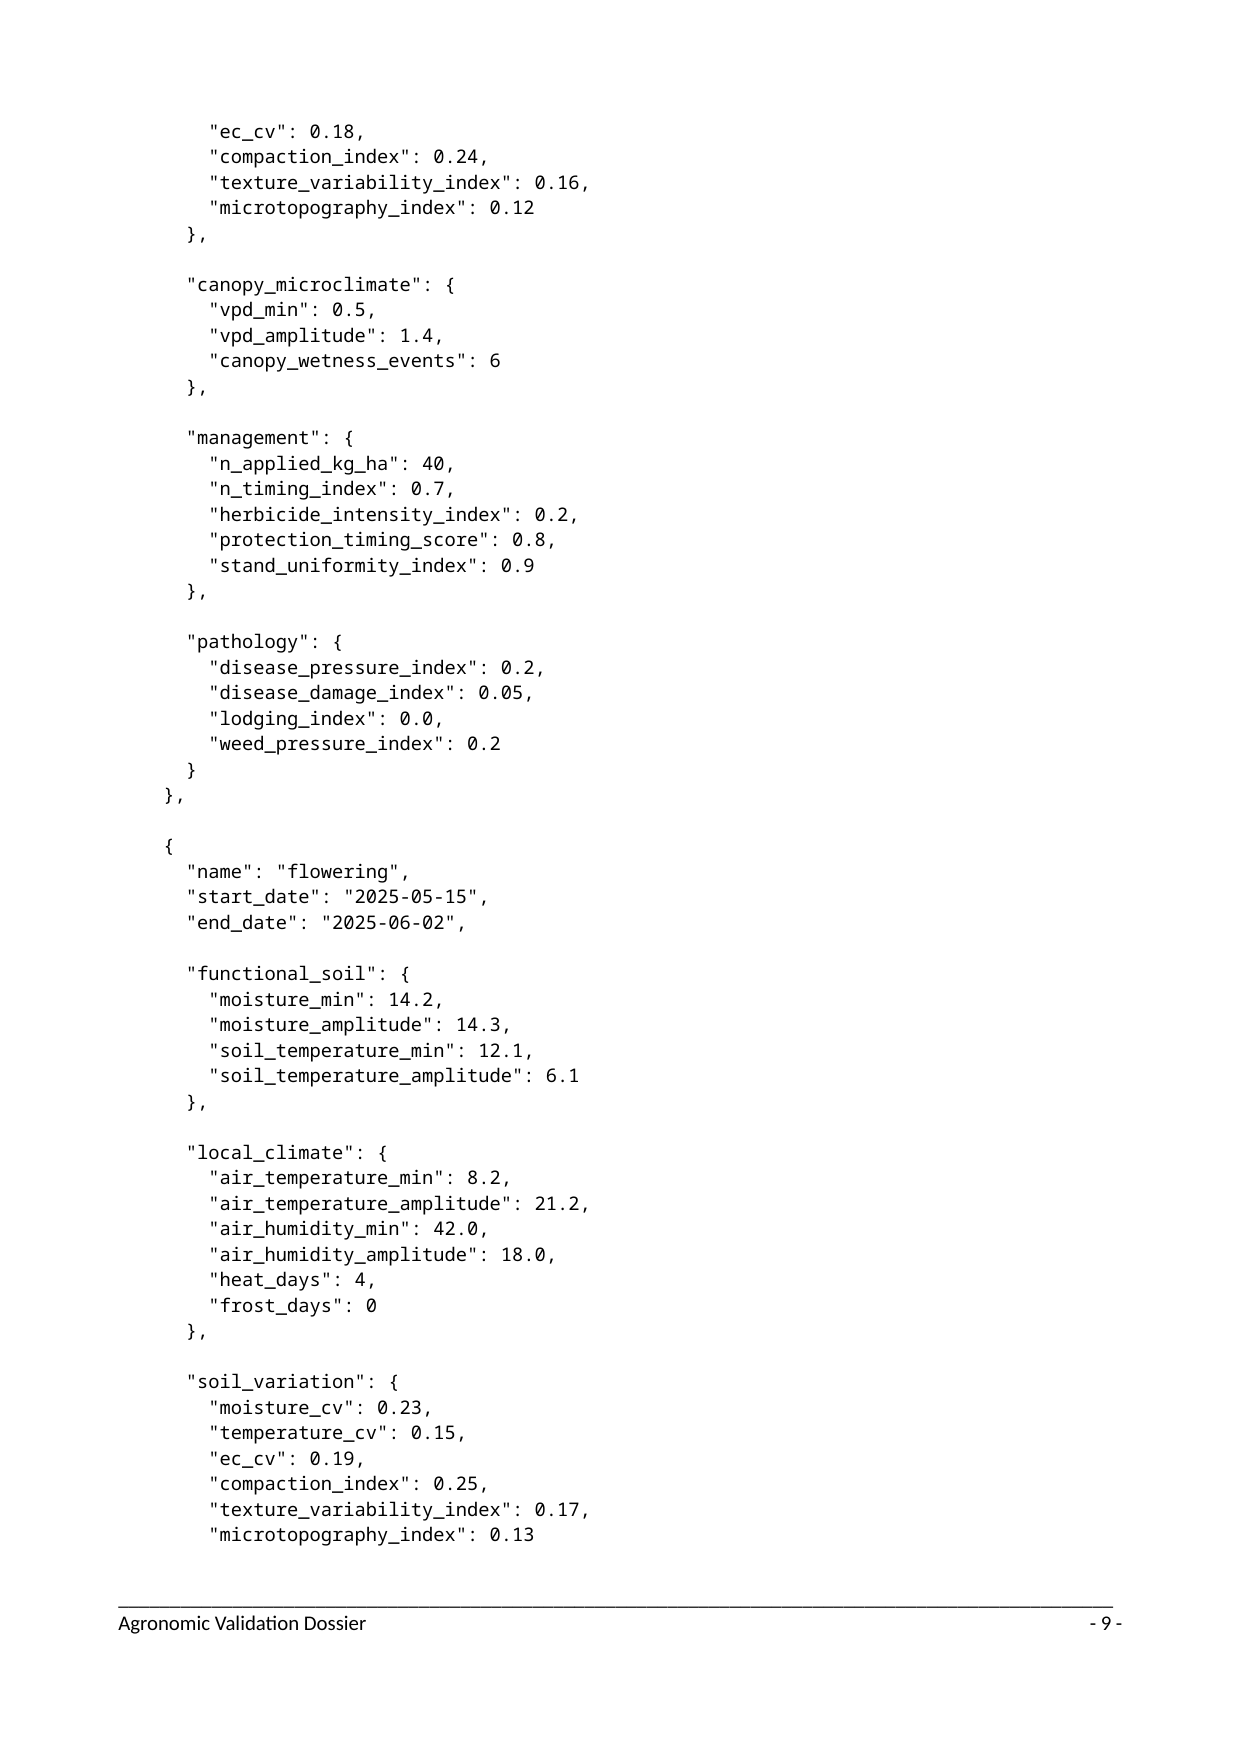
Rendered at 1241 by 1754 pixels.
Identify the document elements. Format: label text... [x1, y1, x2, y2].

text }, [118, 577, 1122, 603]
text "ec_cv": 0.18, [118, 118, 1122, 144]
text "soil_temperature_amplitude": 6.1 [118, 1062, 1122, 1088]
text "texture_variability_index": 0.16, [118, 169, 1122, 195]
text }, [118, 373, 1122, 399]
text "end_date": "2025-06-02", [118, 909, 1122, 935]
text "air_temperature_min": 8.2, [118, 1164, 1122, 1190]
text "vpd_min": 0.5, [118, 297, 1122, 322]
text "pathology": { [118, 628, 1122, 654]
text "microtopography_index": 0.13 [118, 1522, 1122, 1547]
text "herbicide_intensity_index": 0.2, [118, 501, 1122, 526]
text "disease_damage_index": 0.05, [118, 679, 1122, 705]
text }, [118, 1088, 1122, 1113]
text "air_humidity_amplitude": 18.0, [118, 1241, 1122, 1267]
text "vpd_amplitude": 1.4, [118, 322, 1122, 348]
text "soil_temperature_min": 12.1, [118, 1037, 1122, 1062]
text } [118, 756, 1122, 782]
text }, [118, 220, 1122, 246]
text "weed_pressure_index": 0.2 [118, 731, 1122, 756]
text "compaction_index": 0.24, [118, 144, 1122, 169]
text { [118, 833, 1122, 858]
text "temperature_cv": 0.15, [118, 1420, 1122, 1445]
text "texture_variability_index": 0.17, [118, 1496, 1122, 1522]
text "functional_soil": { [118, 960, 1122, 986]
text "heat_days": 4, [118, 1267, 1122, 1292]
text "n_timing_index": 0.7, [118, 475, 1122, 501]
text "canopy_microclimate": { [118, 271, 1122, 297]
text "protection_timing_score": 0.8, [118, 526, 1122, 552]
text "microtopography_index": 0.12 [118, 195, 1122, 220]
text "local_climate": { [118, 1139, 1122, 1164]
text "n_applied_kg_ha": 40, [118, 450, 1122, 475]
text "compaction_index": 0.25, [118, 1471, 1122, 1496]
text "name": "flowering", [118, 858, 1122, 884]
text "start_date": "2025-05-15", [118, 884, 1122, 909]
text "moisture_amplitude": 14.3, [118, 1011, 1122, 1037]
text "lodging_index": 0.0, [118, 705, 1122, 731]
text "air_humidity_min": 42.0, [118, 1216, 1122, 1241]
text "canopy_wetness_events": 6 [118, 348, 1122, 373]
text "moisture_min": 14.2, [118, 986, 1122, 1011]
text "soil_variation": { [118, 1369, 1122, 1394]
text "management": { [118, 424, 1122, 450]
text "ec_cv": 0.19, [118, 1445, 1122, 1471]
text }, [118, 782, 1122, 807]
text "disease_pressure_index": 0.2, [118, 654, 1122, 679]
text "moisture_cv": 0.23, [118, 1394, 1122, 1420]
text "frost_days": 0 [118, 1292, 1122, 1318]
text "stand_uniformity_index": 0.9 [118, 552, 1122, 577]
text "air_temperature_amplitude": 21.2, [118, 1190, 1122, 1216]
text }, [118, 1318, 1122, 1343]
